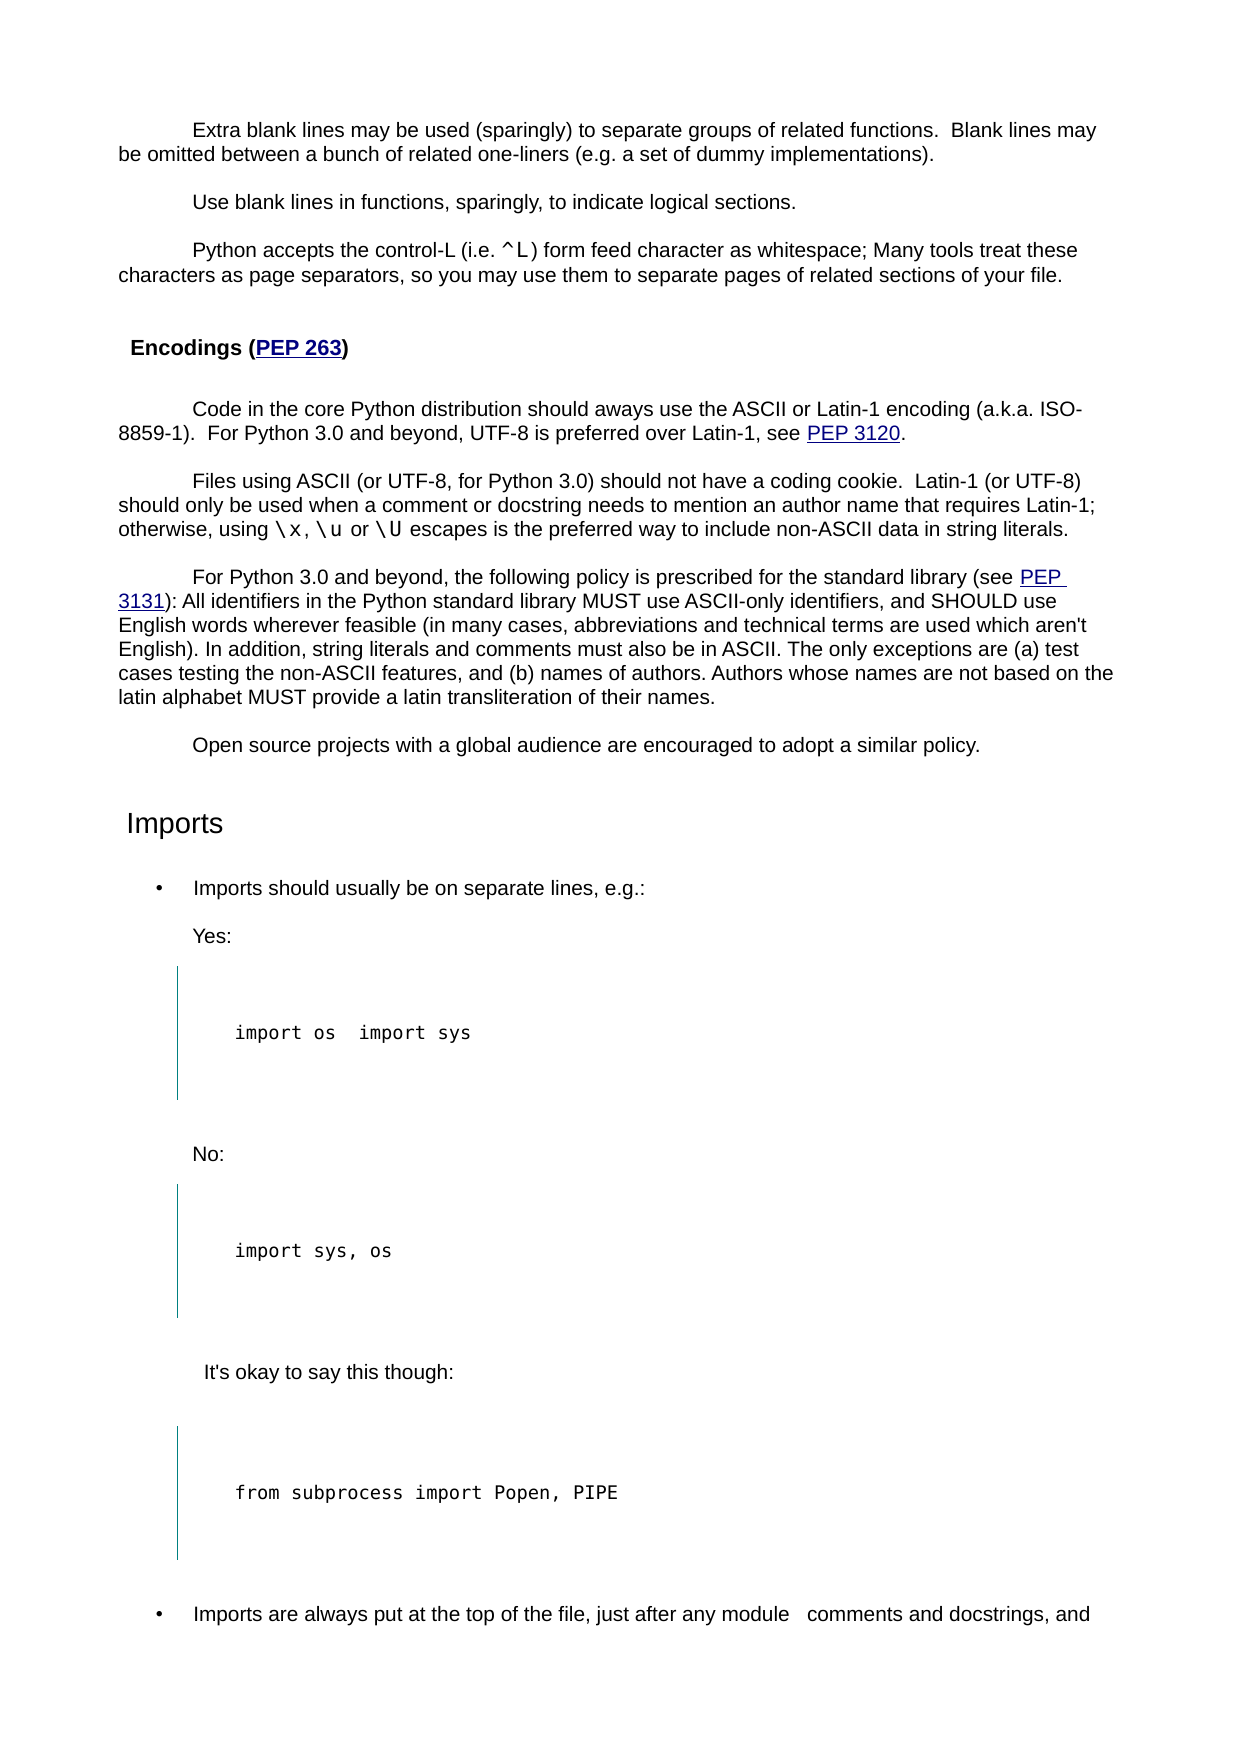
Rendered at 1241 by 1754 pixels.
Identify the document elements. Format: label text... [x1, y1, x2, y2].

text import os import sys [178, 966, 1122, 1100]
text It's okay to say this though: [118, 1360, 1122, 1384]
text Extra blank lines may be used (sparingly) to separate groups of related functions. Blank lines may be omitted between a bunch of related one-liners (e.g. a set of dummy implementations). [118, 118, 1122, 166]
text import sys, os [178, 1184, 1122, 1318]
text No: [118, 1142, 1122, 1166]
text Open source projects with a global audience are encouraged to adopt a similar policy. [118, 733, 1122, 757]
text from subprocess import Popen, PIPE [178, 1426, 1122, 1560]
text Code in the core Python distribution should aways use the ASCII or Latin-1 encoding (a.k.a. ISO-8859-1). For Python 3.0 and beyond, UTF-8 is preferred over Latin-1, see PEP 3120. [118, 397, 1122, 445]
list Imports should usually be on separate lines, e.g.: [156, 876, 1122, 900]
text Files using ASCII (or UTF-8, for Python 3.0) should not have a coding cookie. Latin-1 (or UTF-8) should only be used when a comment or docstring needs to mention an author name that requires Latin-1; otherwise, using \x, \u or \U escapes is the preferred way to include non-ASCII data in string literals. [118, 469, 1122, 541]
subtitle Encodings (PEP 263) [118, 335, 1122, 361]
list Imports are always put at the top of the file, just after any module comments and docstrings, and [156, 1602, 1122, 1626]
text For Python 3.0 and beyond, the following policy is prescribed for the standard library (see PEP 3131): All identifiers in the Python standard library MUST use ASCII-only identifiers, and SHOULD use English words wherever feasible (in many cases, abbreviations and technical terms are used which aren't English). In addition, string literals and comments must also be in ASCII. The only exceptions are (a) test cases testing the non-ASCII features, and (b) names of authors. Authors whose names are not based on the latin alphabet MUST provide a latin transliteration of their names. [118, 565, 1122, 709]
text Use blank lines in functions, sparingly, to indicate logical sections. [118, 190, 1122, 214]
text Python accepts the control-L (i.e. ^L) form feed character as whitespace; Many tools treat these characters as page separators, so you may use them to separate pages of related sections of your file. [118, 238, 1122, 286]
text Yes: [118, 924, 1122, 948]
title Imports [118, 806, 1122, 839]
